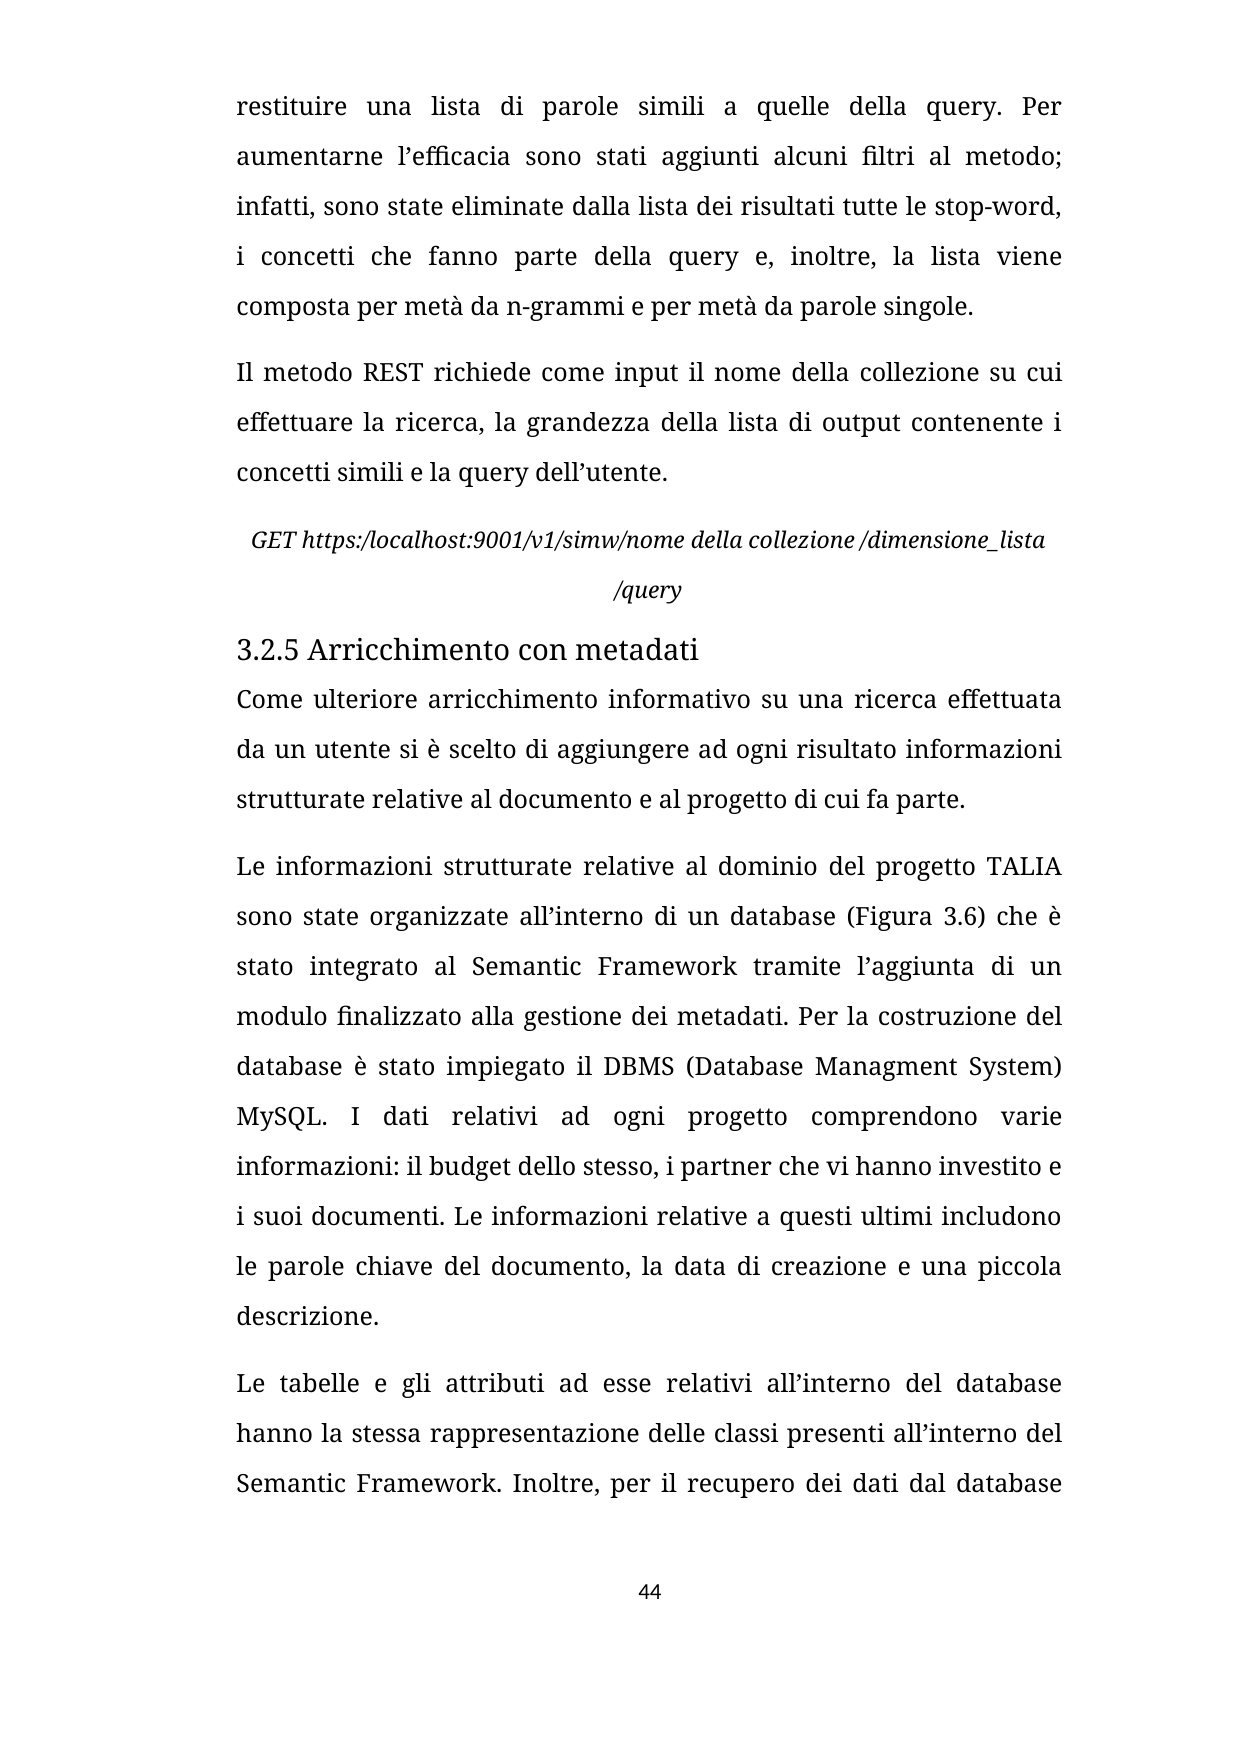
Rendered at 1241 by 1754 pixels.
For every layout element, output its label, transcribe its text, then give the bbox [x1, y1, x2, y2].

subtitle 3.2.5 Arricchimento con metadati [236, 629, 1063, 669]
text Come ulteriore arricchimento informativo su una ricerca effettuata da un utente si è scelto di aggiungere ad ogni risultato informazioni strutturate relative al documento e al progetto di cui fa parte. [236, 669, 1063, 819]
text Le tabelle e gli attributi ad esse relativi all’interno del database hanno la stessa rappresentazione delle classi presenti all’interno del Semantic Framework. Inoltre, per il recupero dei dati dal database [236, 1352, 1063, 1502]
text Le informazioni strutturate relative al dominio del progetto TALIA sono state organizzate all’interno di un database (Figura 3.6) che è stato integrato al Semantic Framework tramite l’aggiunta di un modulo finalizzato alla gestione dei metadati. Per la costruzione del database è stato impiegato il DBMS (Database Managment System) MySQL. I dati relativi ad ogni progetto comprendono varie informazioni: il budget dello stesso, i partner che vi hanno investito e i suoi documenti. Le informazioni relative a questi ultimi includono le parole chiave del documento, la data di creazione e una piccola descrizione. [236, 836, 1063, 1336]
text Il metodo REST richiede come input il nome della collezione su cui effettuare la ricerca, la grandezza della lista di output contenente i concetti simili e la query dell’utente. [236, 342, 1063, 492]
text restituire una lista di parole simili a quelle della query. Per aumentarne l’efficacia sono stati aggiunti alcuni filtri al metodo; infatti, sono state eliminate dalla lista dei risultati tutte le stop-word, i concetti che fanno parte della query e, inoltre, la lista viene composta per metà da n-grammi e per metà da parole singole. [236, 75, 1063, 325]
text GET https:/localhost:9001/v1/simw/nome della collezione /dimensione_lista /query [236, 508, 1063, 608]
